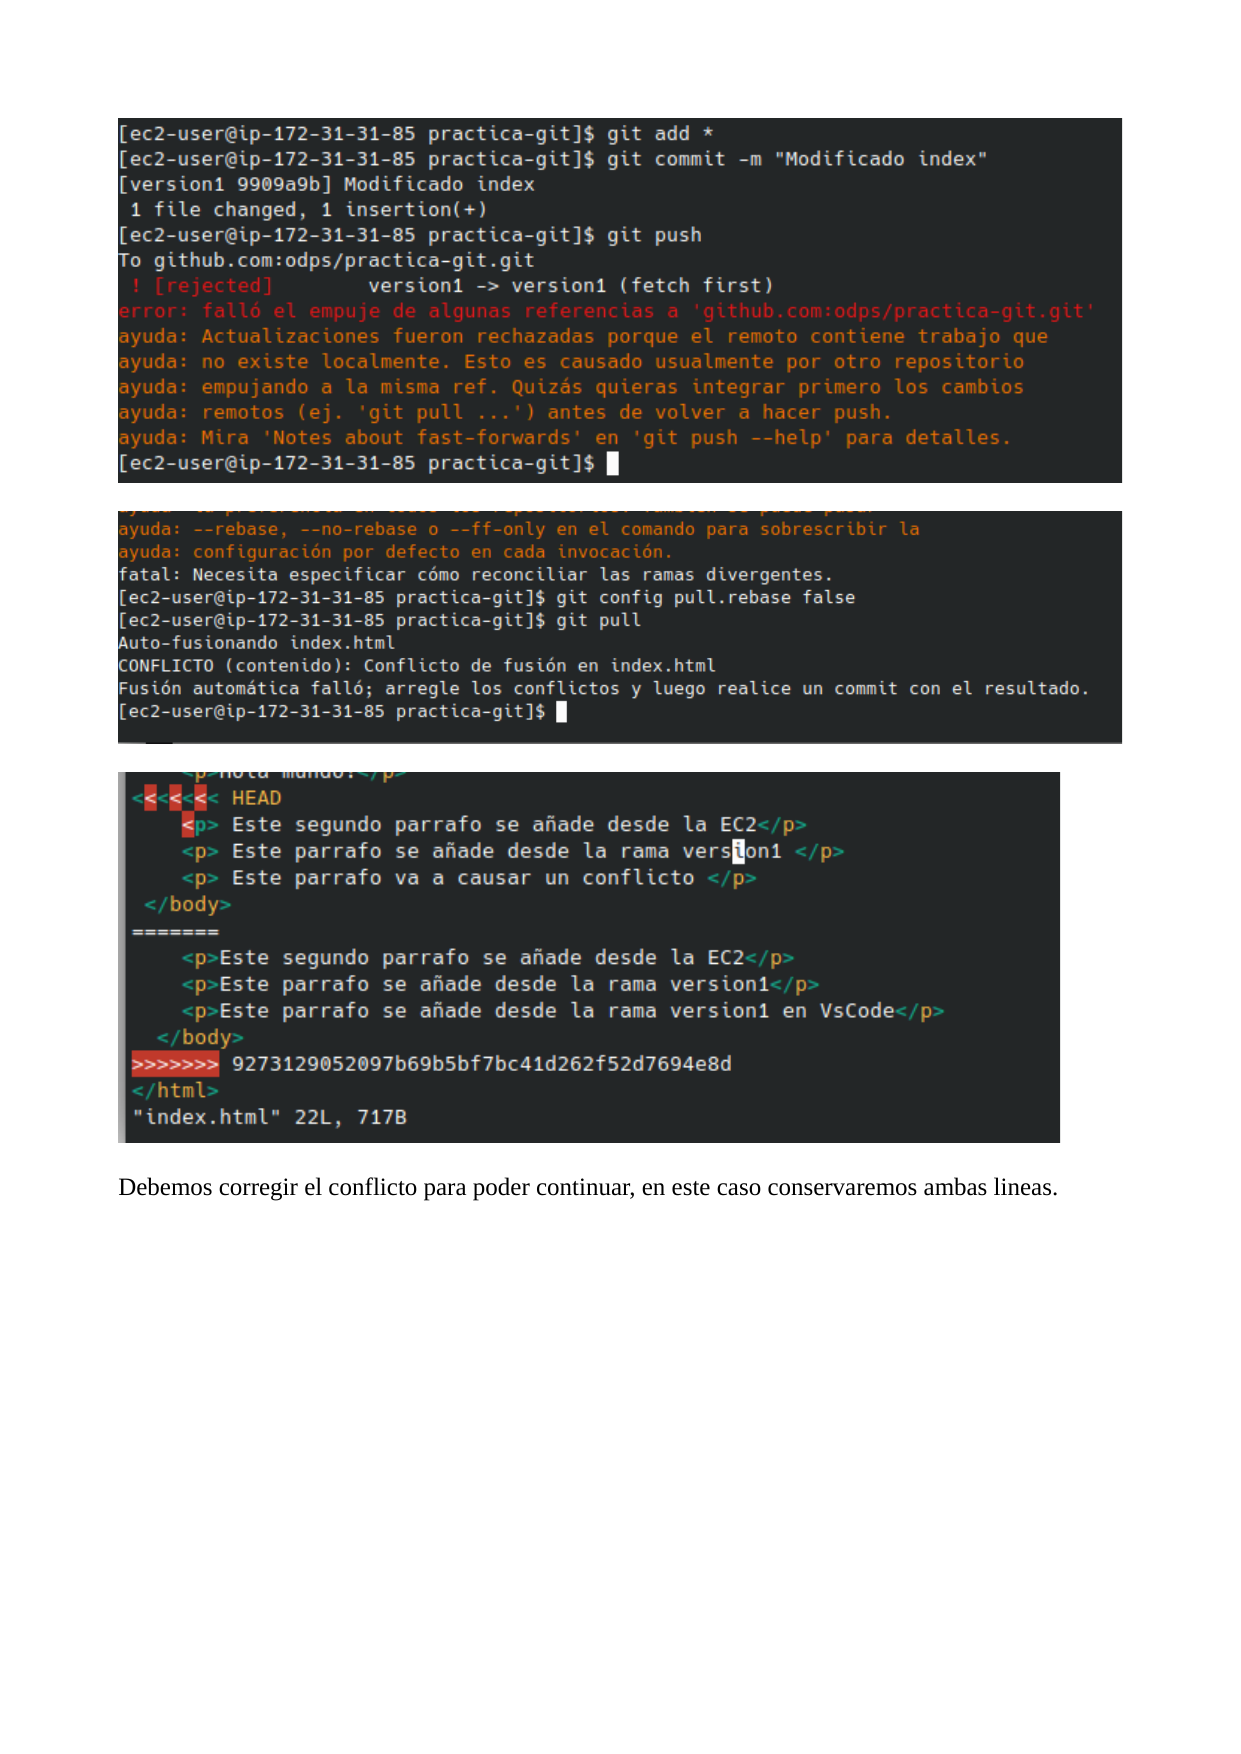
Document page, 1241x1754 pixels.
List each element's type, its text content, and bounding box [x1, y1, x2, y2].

picture [118, 511, 1123, 744]
picture [118, 118, 1123, 483]
picture [118, 772, 1061, 1143]
text Debemos corregir el conflicto para poder continuar, en este caso conservaremos ambas lineas. [118, 1172, 1122, 1201]
